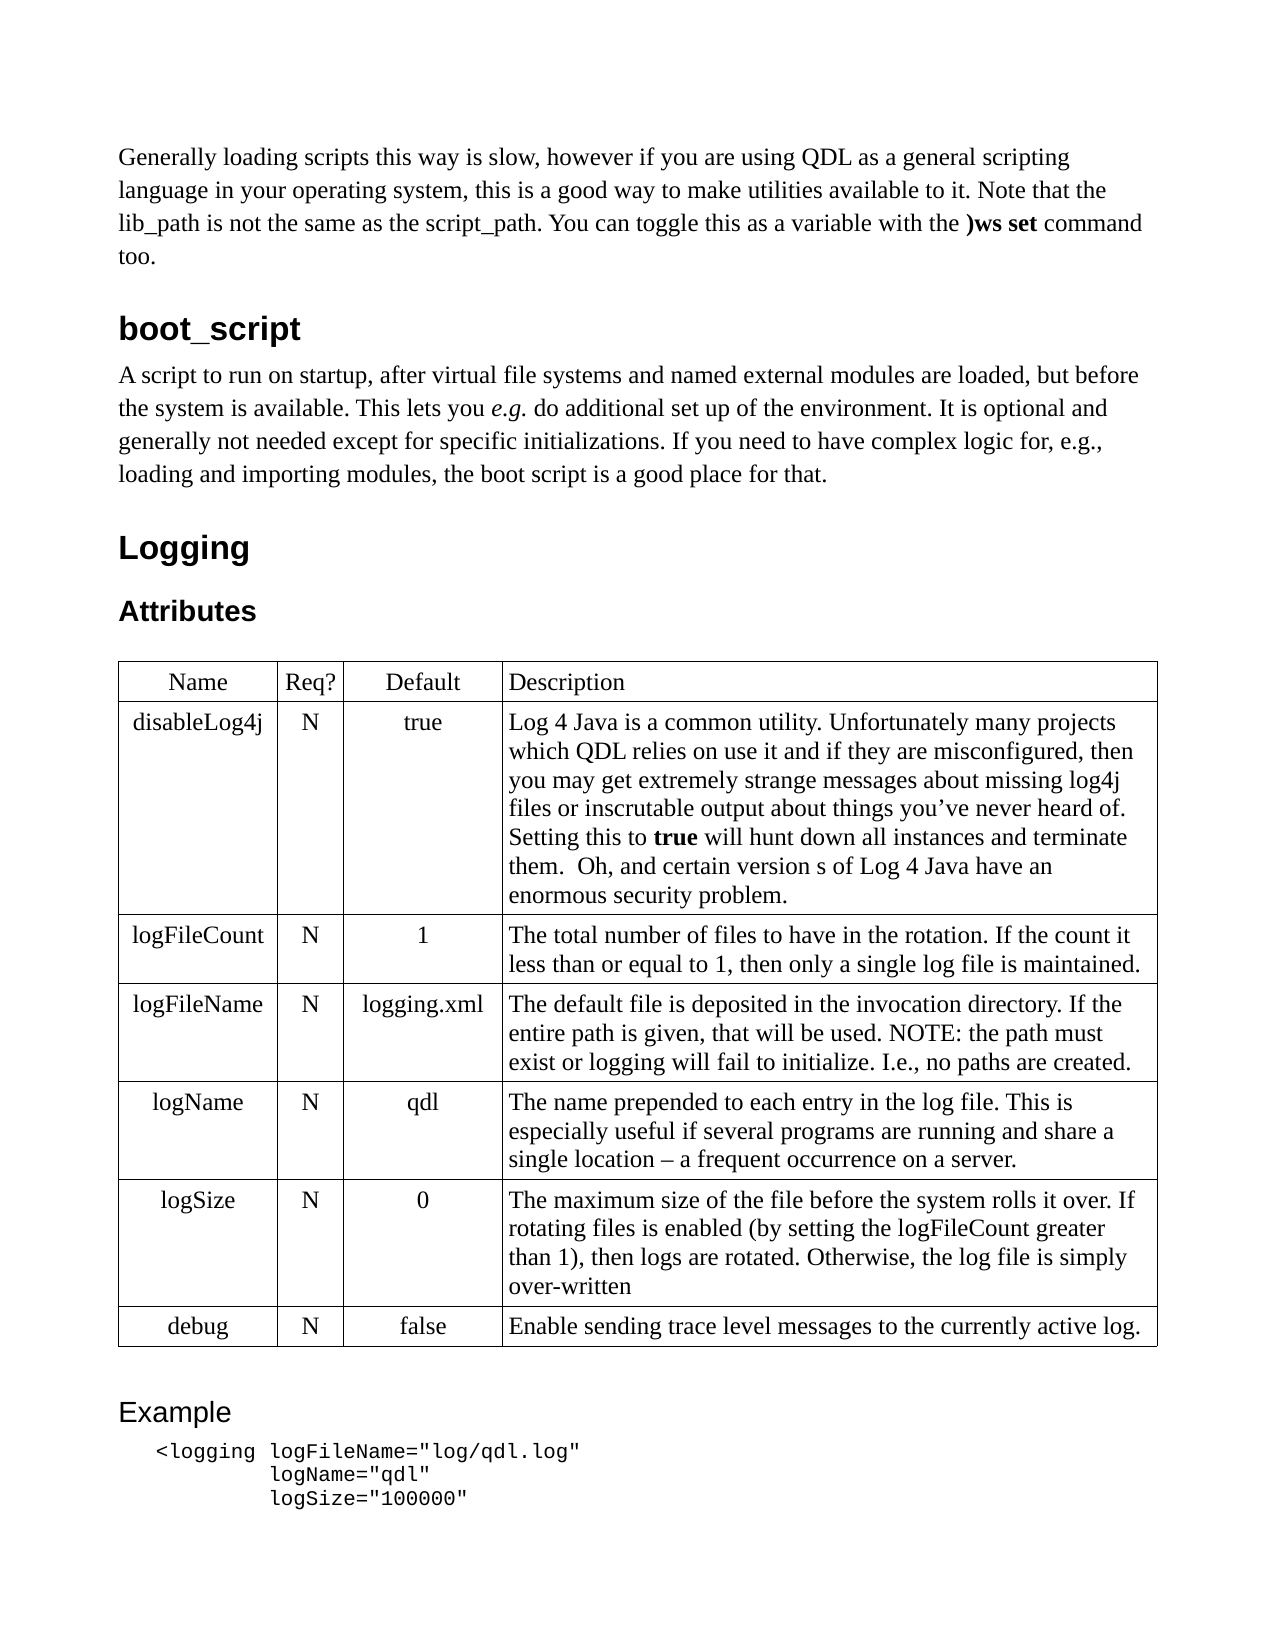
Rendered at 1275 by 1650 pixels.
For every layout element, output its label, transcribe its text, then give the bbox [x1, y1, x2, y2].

text logName="qdl" [118, 1464, 1157, 1488]
table_cell false [344, 1307, 502, 1346]
table_cell logging.xml [344, 984, 502, 1081]
table_header Req? [278, 662, 343, 701]
table_cell The maximum size of the file before the system rolls it over. If rotating files is enabled (by setting the logFileCount greater than 1), then logs are rotated. Otherwise, the log file is simply over-written [503, 1180, 1157, 1306]
table_cell disableLog4j [119, 702, 277, 914]
subtitle Example [118, 1394, 1157, 1428]
table_cell Enable sending trace level messages to the currently active log. [503, 1307, 1157, 1346]
table_cell true [344, 702, 502, 914]
table_cell The total number of files to have in the rotation. If the count it less than or equal to 1, then only a single log file is maintained. [503, 915, 1157, 983]
subtitle Logging [118, 528, 1157, 567]
text A script to run on startup, after virtual file systems and named external modules are loaded, but before the system is available. This lets you e.g. do additional set up of the environment. It is optional and generally not needed except for specific initializations. If you need to have complex logic for, e.g., loading and importing modules, the boot script is a good place for that. [118, 360, 1157, 488]
subtitle boot_script [118, 309, 1157, 348]
table_header Name [119, 662, 277, 701]
table_cell The name prepended to each entry in the log file. This is especially useful if several programs are running and share a single location – a frequent occurrence on a server. [503, 1082, 1157, 1179]
table_header Description [503, 662, 1157, 701]
text <logging logFileName="log/qdl.log" [118, 1441, 1157, 1464]
table_cell logName [119, 1082, 277, 1179]
table_cell N [278, 1180, 343, 1306]
table_cell N [278, 984, 343, 1081]
table_header Default [344, 662, 502, 701]
table_cell qdl [344, 1082, 502, 1179]
table_cell logSize [119, 1180, 277, 1306]
subtitle Attributes [118, 594, 1157, 627]
table_cell 1 [344, 915, 502, 983]
table_cell N [278, 1307, 343, 1346]
table_cell Log 4 Java is a common utility. Unfortunately many projects which QDL relies on use it and if they are misconfigured, then you may get extremely strange messages about missing log4j files or inscrutable output about things you’ve never heard of. Setting this to true will hunt down all instances and terminate them. Oh, and certain version s of Log 4 Java have an enormous security problem. [503, 702, 1157, 914]
table_cell N [278, 1082, 343, 1179]
text Generally loading scripts this way is slow, however if you are using QDL as a general scripting language in your operating system, this is a good way to make utilities available to it. Note that the lib_path is not the same as the script_path. You can toggle this as a variable with the )ws set command too. [118, 142, 1157, 269]
text logSize="100000" [118, 1488, 1157, 1512]
table_cell debug [119, 1307, 277, 1346]
table_cell N [278, 915, 343, 983]
table_cell logFileCount [119, 915, 277, 983]
table_cell The default file is deposited in the invocation directory. If the entire path is given, that will be used. NOTE: the path must exist or logging will fail to initialize. I.e., no paths are created. [503, 984, 1157, 1081]
table_cell logFileName [119, 984, 277, 1081]
table_cell N [278, 702, 343, 914]
table_cell 0 [344, 1180, 502, 1306]
